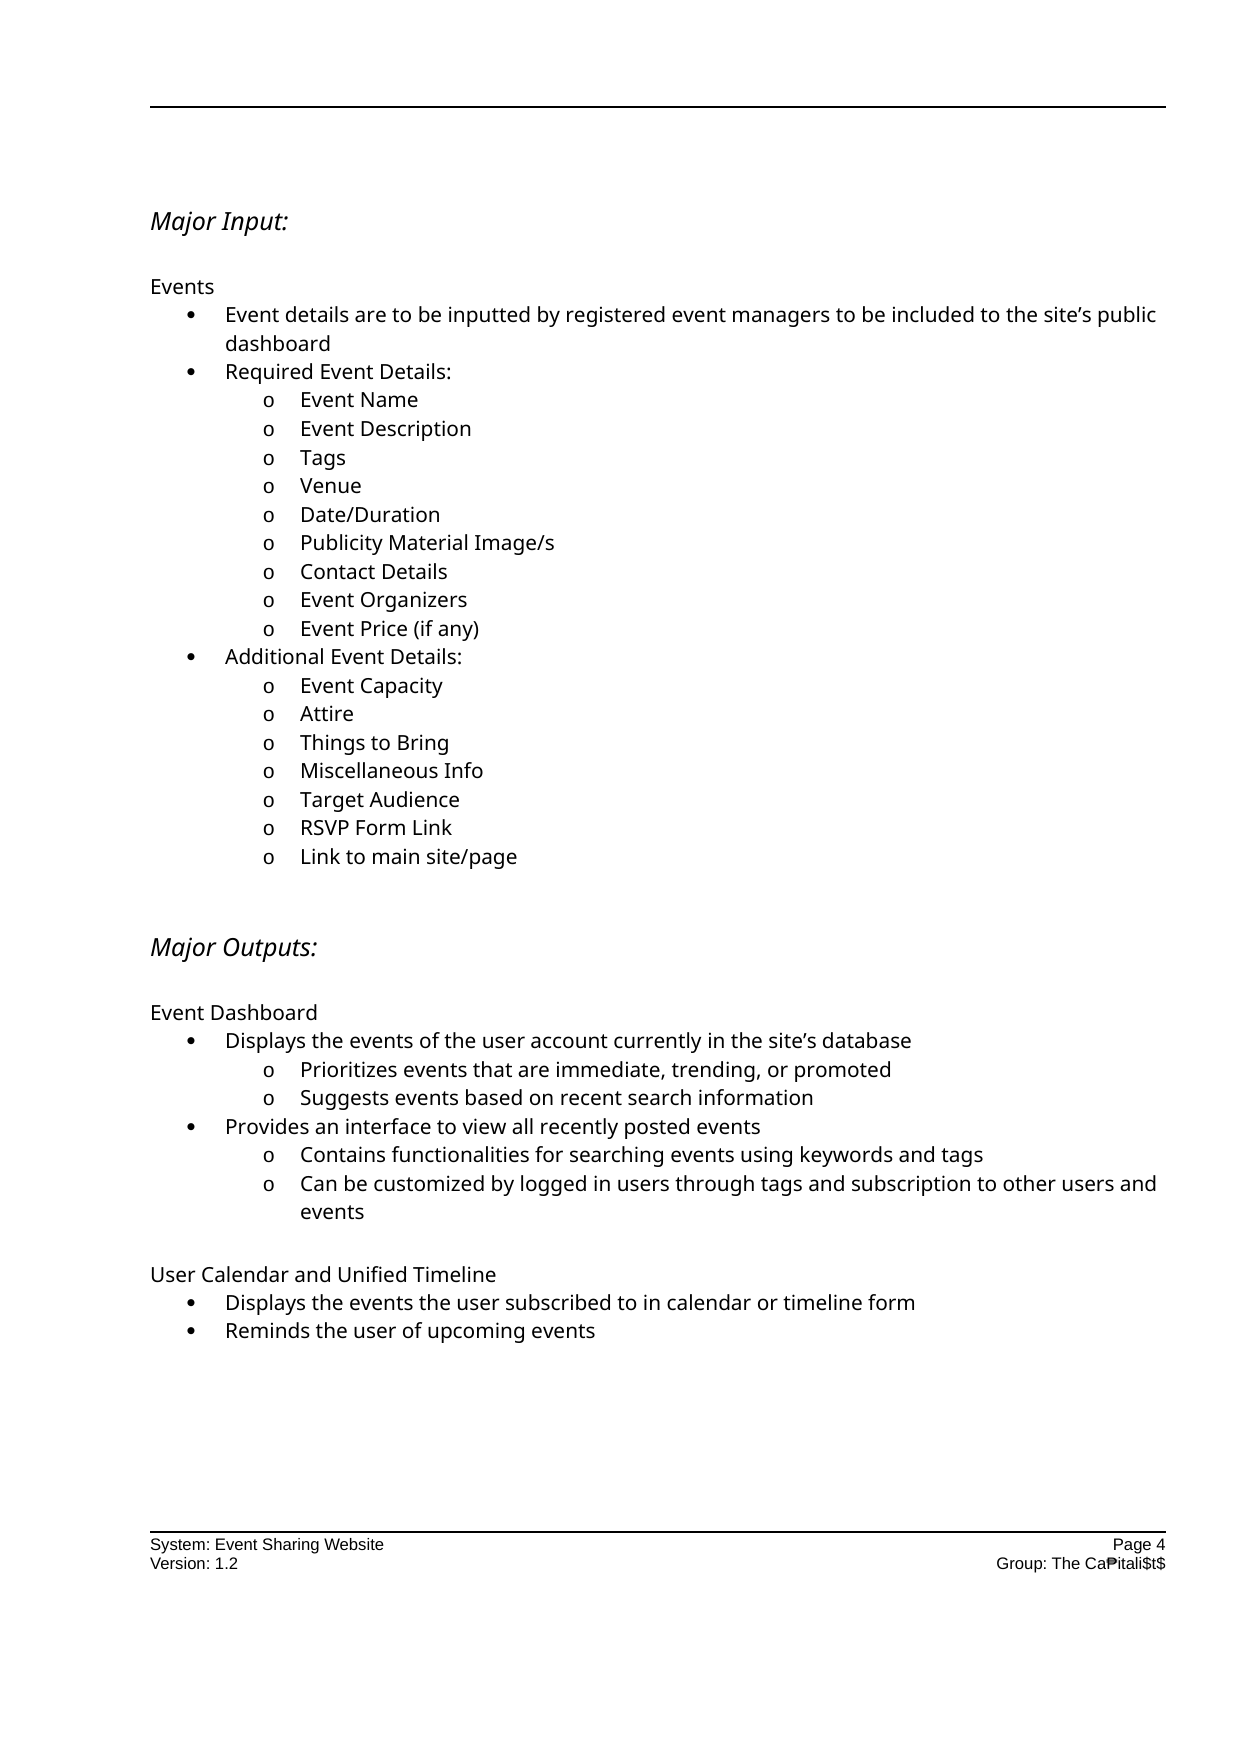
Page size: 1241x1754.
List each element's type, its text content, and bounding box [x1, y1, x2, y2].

list Event Price (if any) [262, 614, 1166, 642]
list Contains functionalities for searching events using keywords and tags [262, 1140, 1166, 1169]
list Prioritizes events that are immediate, trending, or promoted [262, 1055, 1166, 1083]
text Major Outputs: [150, 930, 1166, 964]
list Date/Duration [262, 500, 1166, 528]
text Events [150, 272, 1166, 300]
list Tags [262, 443, 1166, 471]
list Provides an interface to view all recently posted events [187, 1112, 1166, 1140]
list Can be customized by logged in users through tags and subscription to other users and events [262, 1169, 1166, 1226]
list Contact Details [262, 557, 1166, 585]
list Things to Bring [262, 728, 1166, 756]
list Link to main site/page [262, 842, 1166, 871]
list Required Event Details: [187, 357, 1166, 386]
list Publicity Material Image/s [262, 528, 1166, 557]
list Attire [262, 699, 1166, 728]
list Event Capacity [262, 671, 1166, 699]
text Event Dashboard [150, 998, 1166, 1026]
list Displays the events of the user account currently in the site’s database [187, 1026, 1166, 1055]
list Reminds the user of upcoming events [187, 1317, 1166, 1345]
list Venue [262, 471, 1166, 500]
list Target Audience [262, 785, 1166, 813]
list RSVP Form Link [262, 813, 1166, 842]
list Event Name [262, 386, 1166, 414]
list Displays the events the user subscribed to in calendar or timeline form [187, 1288, 1166, 1317]
list Suggests events based on recent search information [262, 1083, 1166, 1112]
list Event Description [262, 414, 1166, 443]
text Major Input: [150, 204, 1166, 238]
text User Calendar and Unified Timeline [150, 1260, 1166, 1288]
list Event details are to be inputted by registered event managers to be included to the site’s public dashboard [187, 300, 1166, 357]
list Event Organizers [262, 585, 1166, 614]
list Miscellaneous Info [262, 756, 1166, 785]
list Additional Event Details: [187, 642, 1166, 671]
